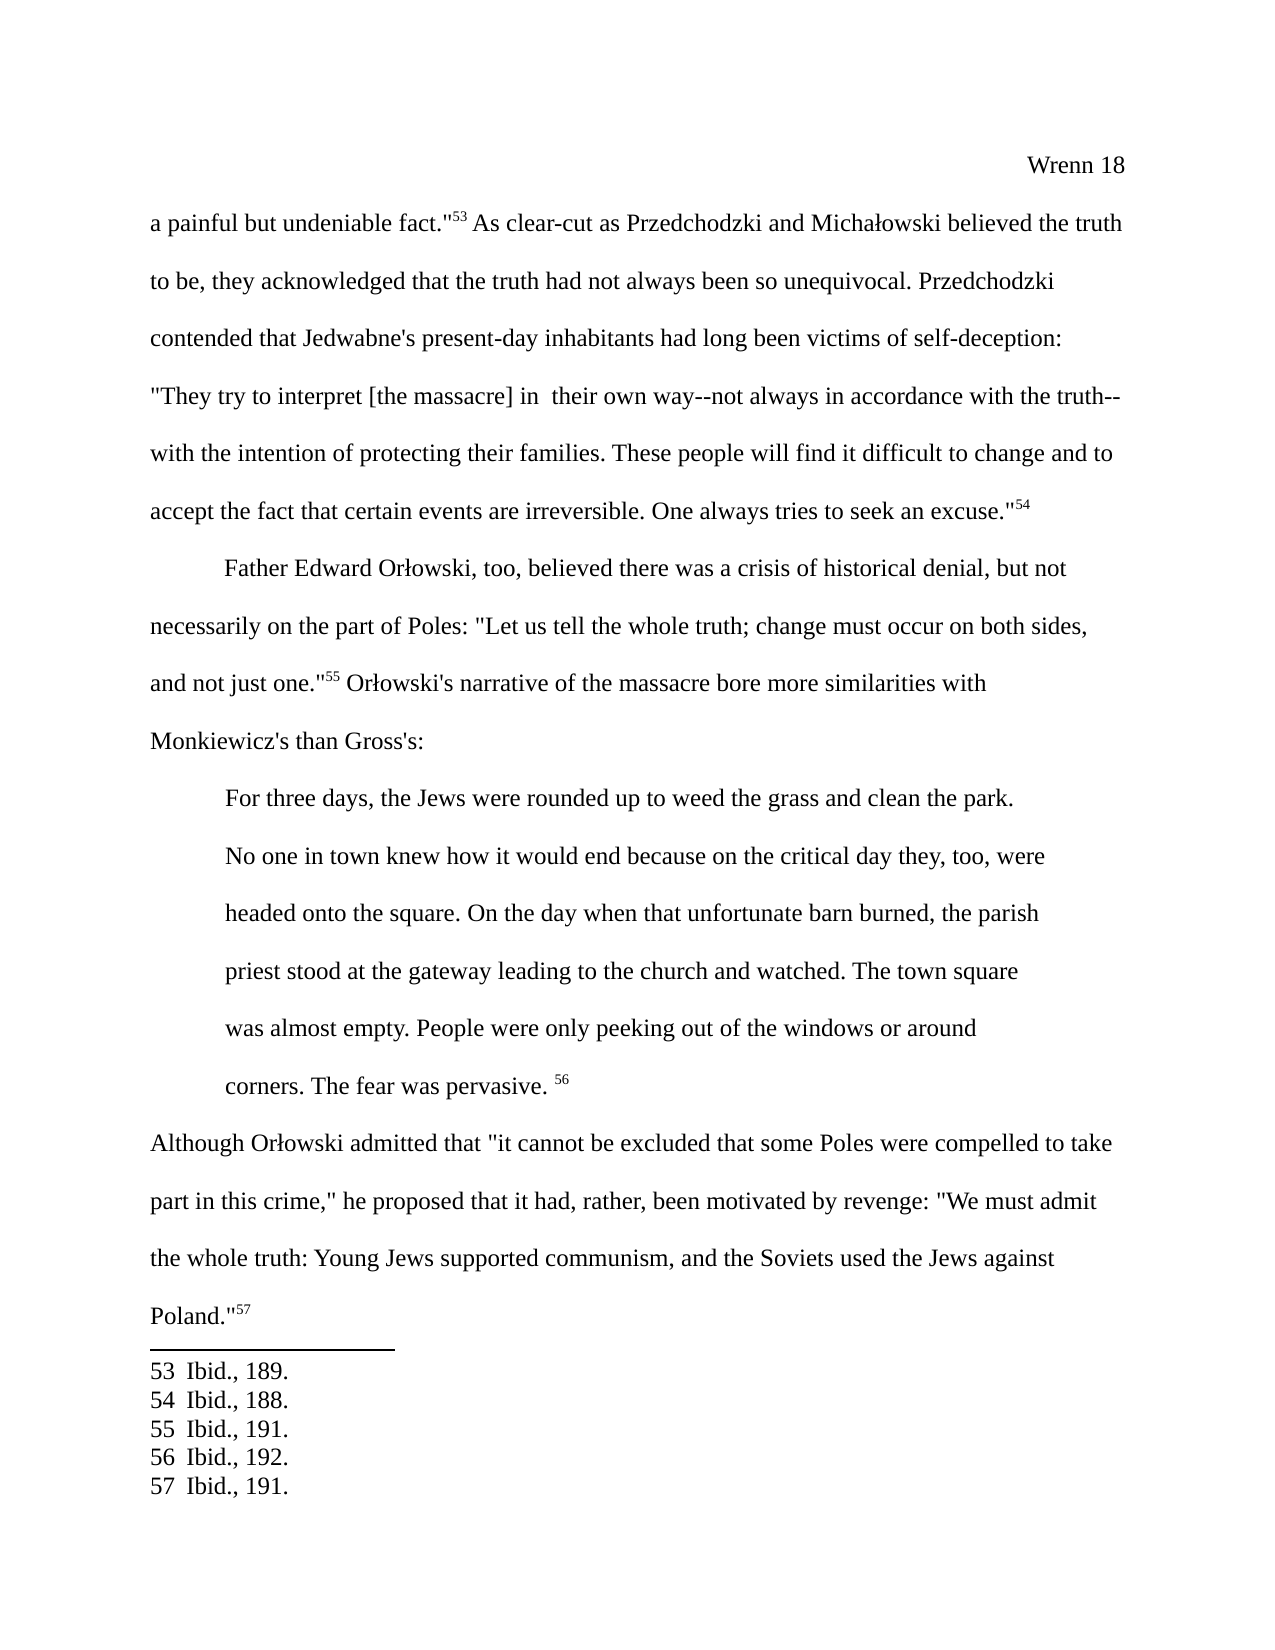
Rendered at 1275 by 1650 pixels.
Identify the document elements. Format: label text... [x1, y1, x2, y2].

text For three days, the Jews were rounded up to weed the grass and clean the park. No one in town knew how it would end because on the critical day they, too, were headed onto the square. On the day when that unfortunate barn burned, the parish priest stood at the gateway leading to the church and watched. The town square was almost empty. People were only peeking out of the windows or around corners. The fear was pervasive. [225, 783, 1050, 1099]
text Father Edward Orłowski, too, believed there was a crisis of historical denial, but not necessarily on the part of Poles: "Let us tell the whole truth; change must occur on both sides, and not just one." Orłowski's narrative of the massacre bore more similarities with Monkiewicz's than Gross's: [150, 553, 1125, 754]
text Ibid., 189. [150, 1356, 1125, 1385]
text Although Orłowski admitted that "it cannot be excluded that some Poles were compelled to take part in this crime," he proposed that it had, rather, been motivated by revenge: "We must admit the whole truth: Young Jews supported communism, and the Soviets used the Jews against Poland." [150, 1128, 1125, 1329]
text Ibid., 192. [150, 1442, 1125, 1471]
text Ibid., 191. [150, 1471, 1125, 1500]
text a painful but undeniable fact." As clear-cut as Przedchodzki and Michałowski believed the truth to be, they acknowledged that the truth had not always been so unequivocal. Przedchodzki contended that Jedwabne's present-day inhabitants had long been victims of self-deception: "They try to interpret [the massacre] in their own way--not always in accordance with the truth--with the intention of protecting their families. These people will find it difficult to change and to accept the fact that certain events are irreversible. One always tries to seek an excuse." [150, 208, 1125, 524]
text Ibid., 188. [150, 1385, 1125, 1414]
text Ibid., 191. [150, 1414, 1125, 1442]
